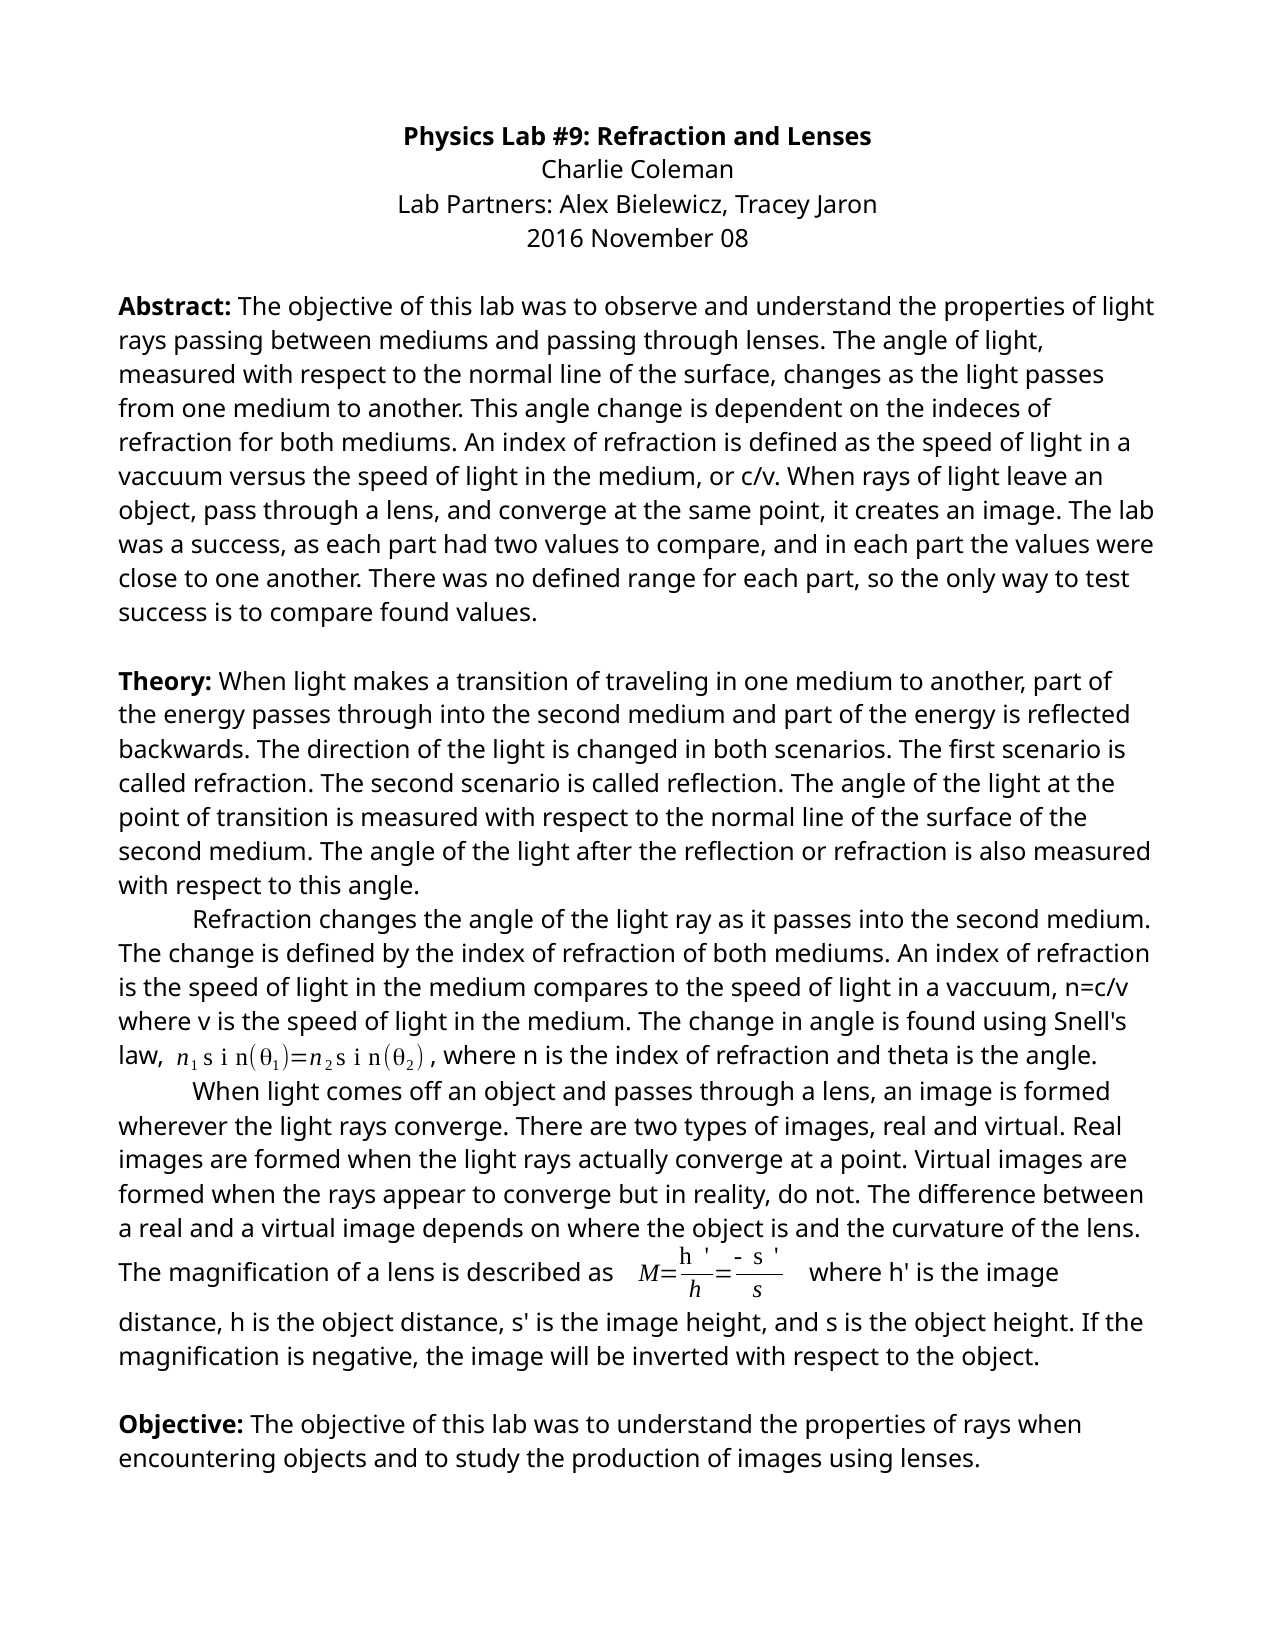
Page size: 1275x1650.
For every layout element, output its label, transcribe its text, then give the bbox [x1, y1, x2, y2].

text Theory: When light makes a transition of traveling in one medium to another, part of the energy passes through into the second medium and part of the energy is reflected backwards. The direction of the light is changed in both scenarios. The first scenario is called refraction. The second scenario is called reflection. The angle of the light at the point of transition is measured with respect to the normal line of the surface of the second medium. The angle of the light after the reflection or refraction is also measured with respect to this angle. [118, 663, 1157, 902]
text Charlie Coleman [118, 152, 1157, 186]
text Abstract: The objective of this lab was to observe and understand the properties of light rays passing between mediums and passing through lenses. The angle of light, measured with respect to the normal line of the surface, changes as the light passes from one medium to another. This angle change is dependent on the indeces of refraction for both mediums. An index of refraction is defined as the speed of light in a vaccuum versus the speed of light in the medium, or c/v. When rays of light leave an object, pass through a lens, and converge at the same point, it creates an image. The lab was a success, as each part had two values to compare, and in each part the values were close to one another. There was no defined range for each part, so the only way to test success is to compare found values. [118, 288, 1157, 629]
text Refraction changes the angle of the light ray as it passes into the second medium. The change is defined by the index of refraction of both mediums. An index of refraction is the speed of light in the medium compares to the speed of light in a vaccuum, n=c/v where v is the speed of light in the medium. The change in angle is found using Snell's law, , where n is the index of refraction and theta is the angle. [118, 902, 1157, 1074]
text Lab Partners: Alex Bielewicz, Tracey Jaron [118, 186, 1157, 220]
text 2016 November 08 [118, 220, 1157, 254]
text Physics Lab #9: Refraction and Lenses [118, 118, 1157, 152]
text When light comes off an object and passes through a lens, an image is formed wherever the light rays converge. There are two types of images, real and virtual. Real images are formed when the light rays actually converge at a point. Virtual images are formed when the rays appear to converge but in reality, do not. The difference between a real and a virtual image depends on where the object is and the curvature of the lens. The magnification of a lens is described as where h' is the image distance, h is the object distance, s' is the image height, and s is the object height. If the magnification is negative, the image will be inverted with respect to the object. [118, 1074, 1157, 1373]
text Objective: The objective of this lab was to understand the properties of rays when encountering objects and to study the production of images using lenses. [118, 1407, 1157, 1475]
